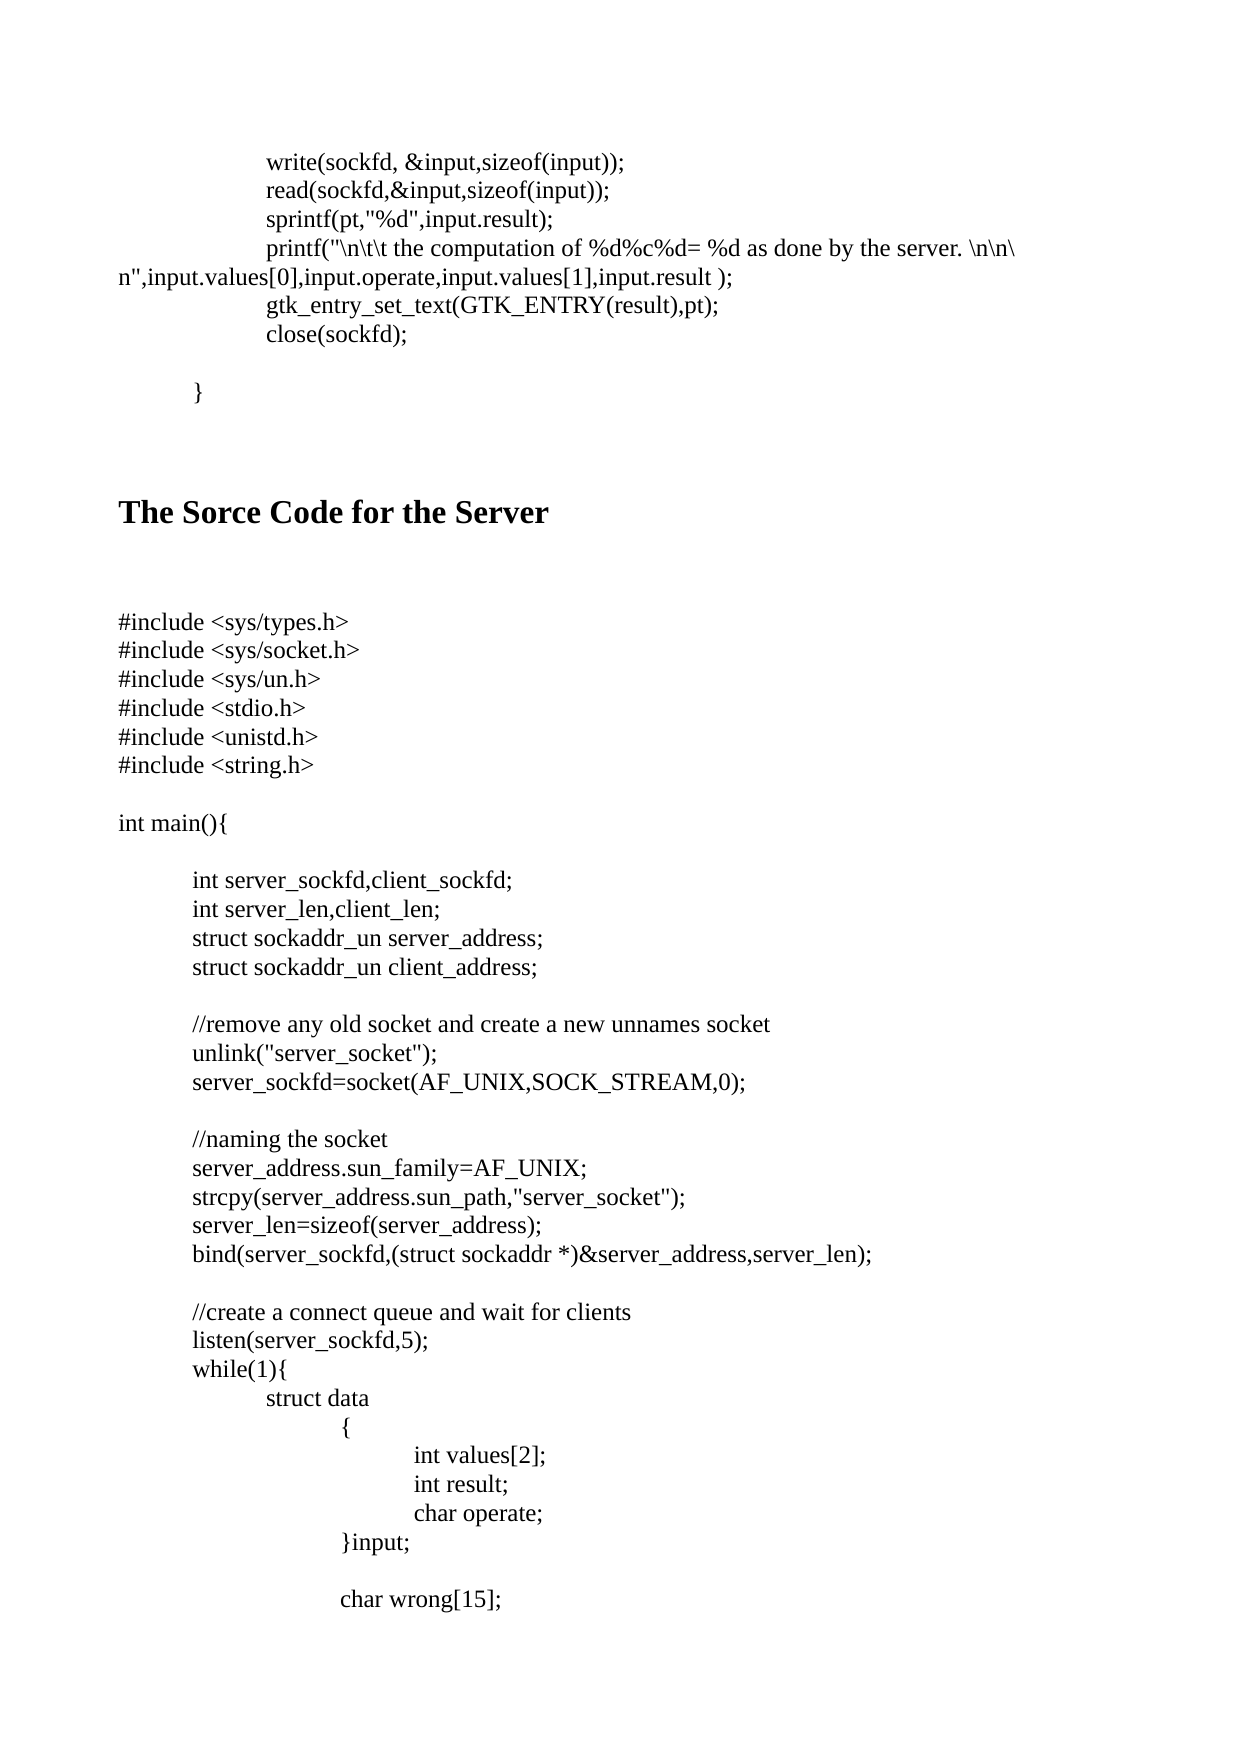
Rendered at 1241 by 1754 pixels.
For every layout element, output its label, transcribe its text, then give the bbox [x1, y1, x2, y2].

text #include <string.h> [118, 751, 1122, 779]
text while(1){ [118, 1354, 1122, 1383]
text #include <sys/un.h> [118, 664, 1122, 693]
text listen(server_sockfd,5); [118, 1326, 1122, 1354]
text bind(server_sockfd,(struct sockaddr *)&server_address,server_len); [118, 1239, 1122, 1268]
text struct sockaddr_un server_address; [118, 923, 1122, 952]
text struct data [118, 1383, 1122, 1412]
text //create a connect queue and wait for clients [118, 1297, 1122, 1326]
text sprintf(pt,"%d",input.result); [118, 204, 1122, 233]
text struct sockaddr_un client_address; [118, 952, 1122, 981]
text server_address.sun_family=AF_UNIX; [118, 1153, 1122, 1182]
text close(sockfd); [118, 319, 1122, 348]
text int result; [118, 1469, 1122, 1498]
text int server_sockfd,client_sockfd; [118, 866, 1122, 894]
text char wrong[15]; [118, 1584, 1122, 1613]
text #include <stdio.h> [118, 693, 1122, 722]
text The Sorce Code for the Server [118, 492, 1122, 530]
text int server_len,client_len; [118, 894, 1122, 923]
text //remove any old socket and create a new unnames socket [118, 1009, 1122, 1038]
text #include <sys/types.h> [118, 607, 1122, 636]
text printf("\n\t\t the computation of %d%c%d= %d as done by the server. \n\n\n",input.values[0],input.operate,input.values[1],input.result ); [118, 233, 1122, 291]
text //naming the socket [118, 1124, 1122, 1153]
text server_sockfd=socket(AF_UNIX,SOCK_STREAM,0); [118, 1067, 1122, 1096]
text #include <sys/socket.h> [118, 636, 1122, 664]
text } [118, 377, 1122, 406]
text gtk_entry_set_text(GTK_ENTRY(result),pt); [118, 291, 1122, 319]
text char operate; [118, 1498, 1122, 1527]
text strcpy(server_address.sun_path,"server_socket"); [118, 1182, 1122, 1211]
text int main(){ [118, 808, 1122, 837]
text #include <unistd.h> [118, 722, 1122, 751]
text server_len=sizeof(server_address); [118, 1211, 1122, 1239]
text int values[2]; [118, 1441, 1122, 1469]
text { [118, 1412, 1122, 1441]
text write(sockfd, &input,sizeof(input)); [118, 147, 1122, 176]
text unlink("server_socket"); [118, 1038, 1122, 1067]
text }input; [118, 1527, 1122, 1556]
text read(sockfd,&input,sizeof(input)); [118, 176, 1122, 204]
